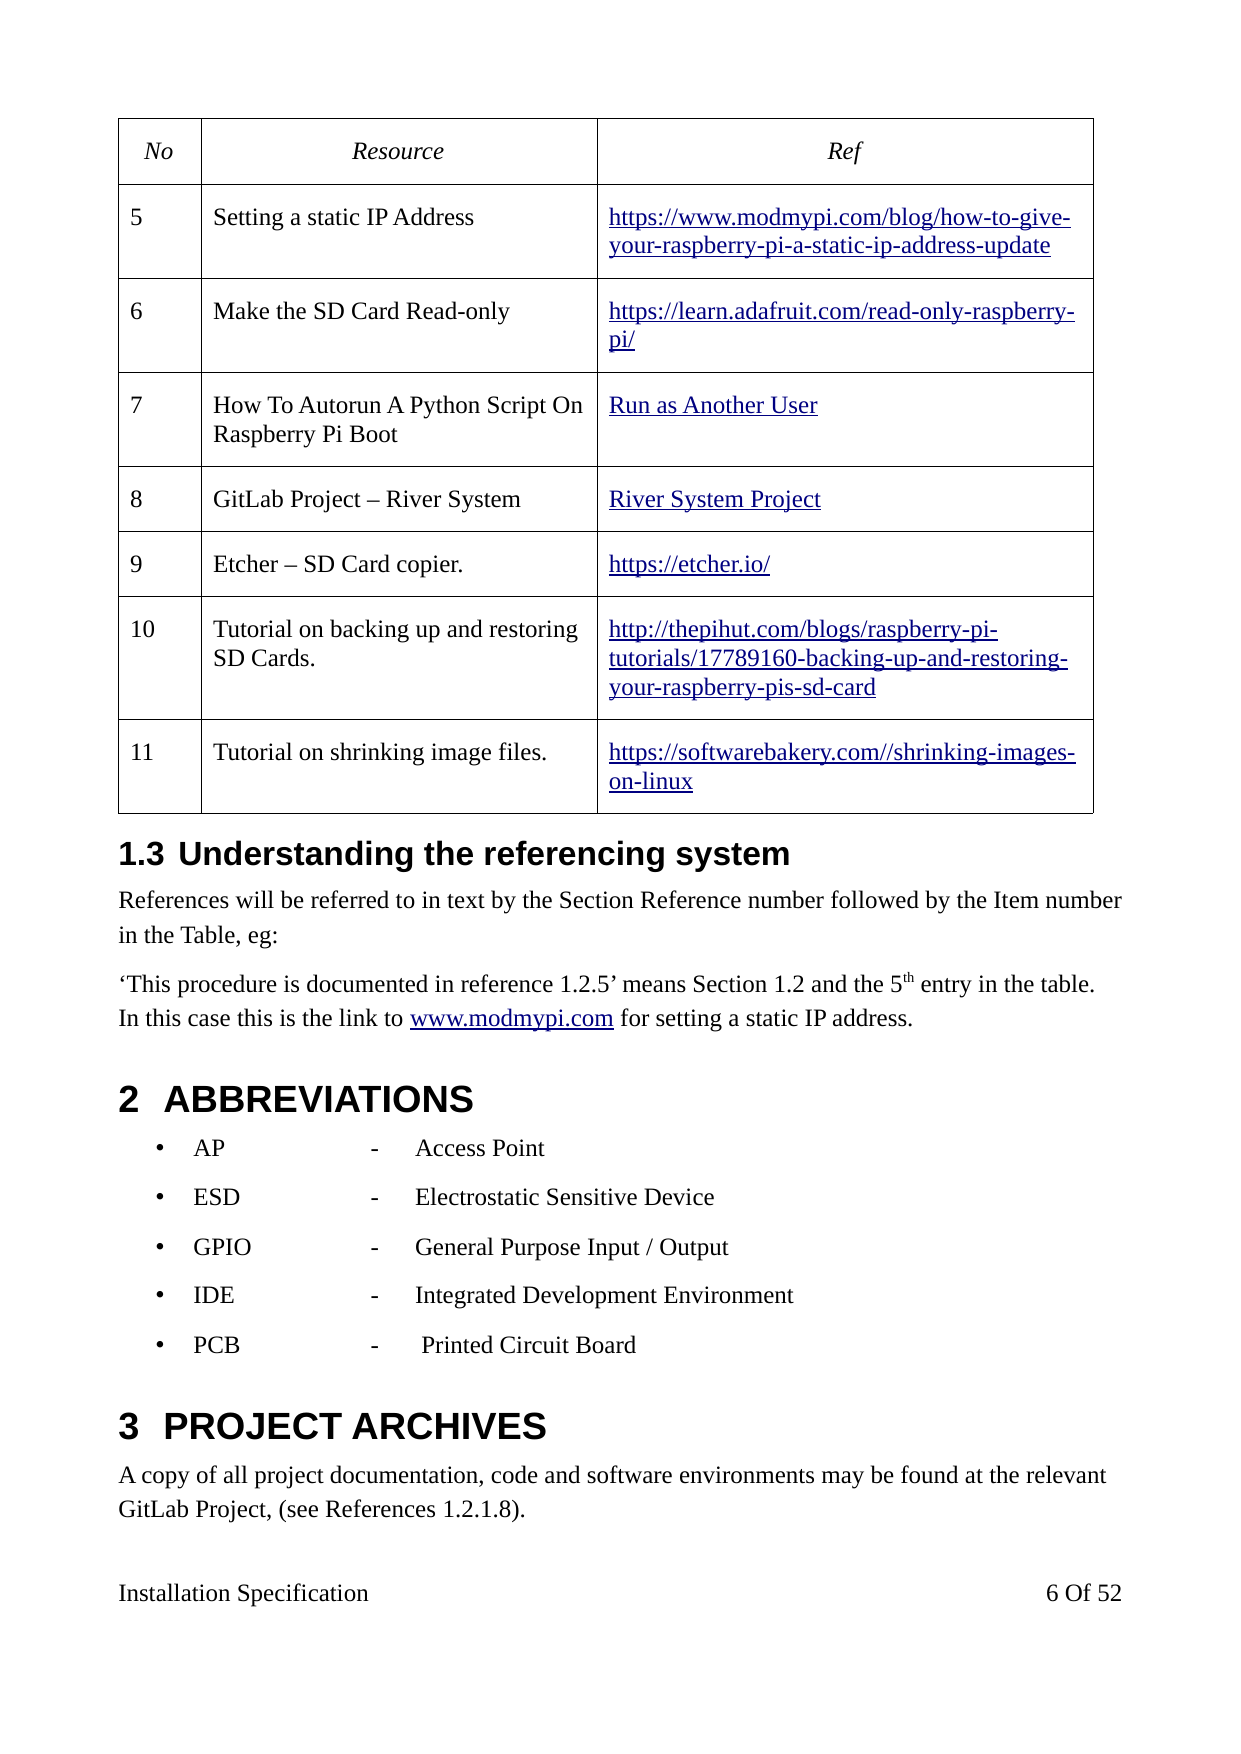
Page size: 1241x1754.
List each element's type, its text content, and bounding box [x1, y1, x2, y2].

table_cell 9 [119, 532, 201, 596]
text A copy of all project documentation, code and software environments may be found at the relevant GitLab Project, (see References 1.2.1.8). [118, 1460, 1122, 1523]
table_cell Tutorial on shrinking image files. [202, 720, 597, 813]
table_cell 11 [119, 720, 201, 813]
text References will be referred to in text by the Section Reference number followed by the Item number in the Table, eg: [118, 885, 1122, 948]
table_cell Make the SD Card Read-only [202, 279, 597, 372]
table_header Resource [202, 119, 597, 183]
table_cell Run as Another User [598, 373, 1093, 466]
list GPIO - General Purpose Input / Output [156, 1232, 1122, 1260]
table_cell 10 [119, 597, 201, 719]
table_cell http://thepihut.com/blogs/raspberry-pi-tutorials/17789160-backing-up-and-restoring-your-raspberry-pis-sd-card [598, 597, 1093, 719]
table_cell 8 [119, 467, 201, 531]
list ESD - Electrostatic Sensitive Device [156, 1182, 1122, 1211]
table_cell https://softwarebakery.com//shrinking-images-on-linux [598, 720, 1093, 813]
list AP - Access Point [156, 1133, 1122, 1162]
table_cell GitLab Project – River System [202, 467, 597, 531]
list IDE - Integrated Development Environment [156, 1281, 1122, 1309]
table_cell Setting a static IP Address [202, 185, 597, 277]
table_cell Tutorial on backing up and restoring SD Cards. [202, 597, 597, 719]
subtitle PROJECT ARCHIVES [118, 1404, 1122, 1447]
list PCB - Printed Circuit Board [156, 1330, 1122, 1358]
table_cell https://etcher.io/ [598, 532, 1093, 596]
table_cell 6 [119, 279, 201, 372]
table_cell How To Autorun A Python Script On Raspberry Pi Boot [202, 373, 597, 466]
table_header Ref [598, 119, 1093, 183]
subtitle ABBREVIATIONS [118, 1077, 1122, 1121]
table_cell 5 [119, 185, 201, 277]
table_cell https://www.modmypi.com/blog/how-to-give-your-raspberry-pi-a-static-ip-address-update [598, 185, 1093, 277]
subtitle Understanding the referencing system [118, 834, 1122, 873]
table_cell 7 [119, 373, 201, 466]
table_header No [119, 119, 201, 183]
table_cell River System Project [598, 467, 1093, 531]
table_cell https://learn.adafruit.com/read-only-raspberry-pi/ [598, 279, 1093, 372]
text ‘This procedure is documented in reference 1.2.5’ means Section 1.2 and the 5th entry in the table. In this case this is the link to www.modmypi.com for setting a static IP address. [118, 969, 1122, 1032]
table_cell Etcher – SD Card copier. [202, 532, 597, 596]
